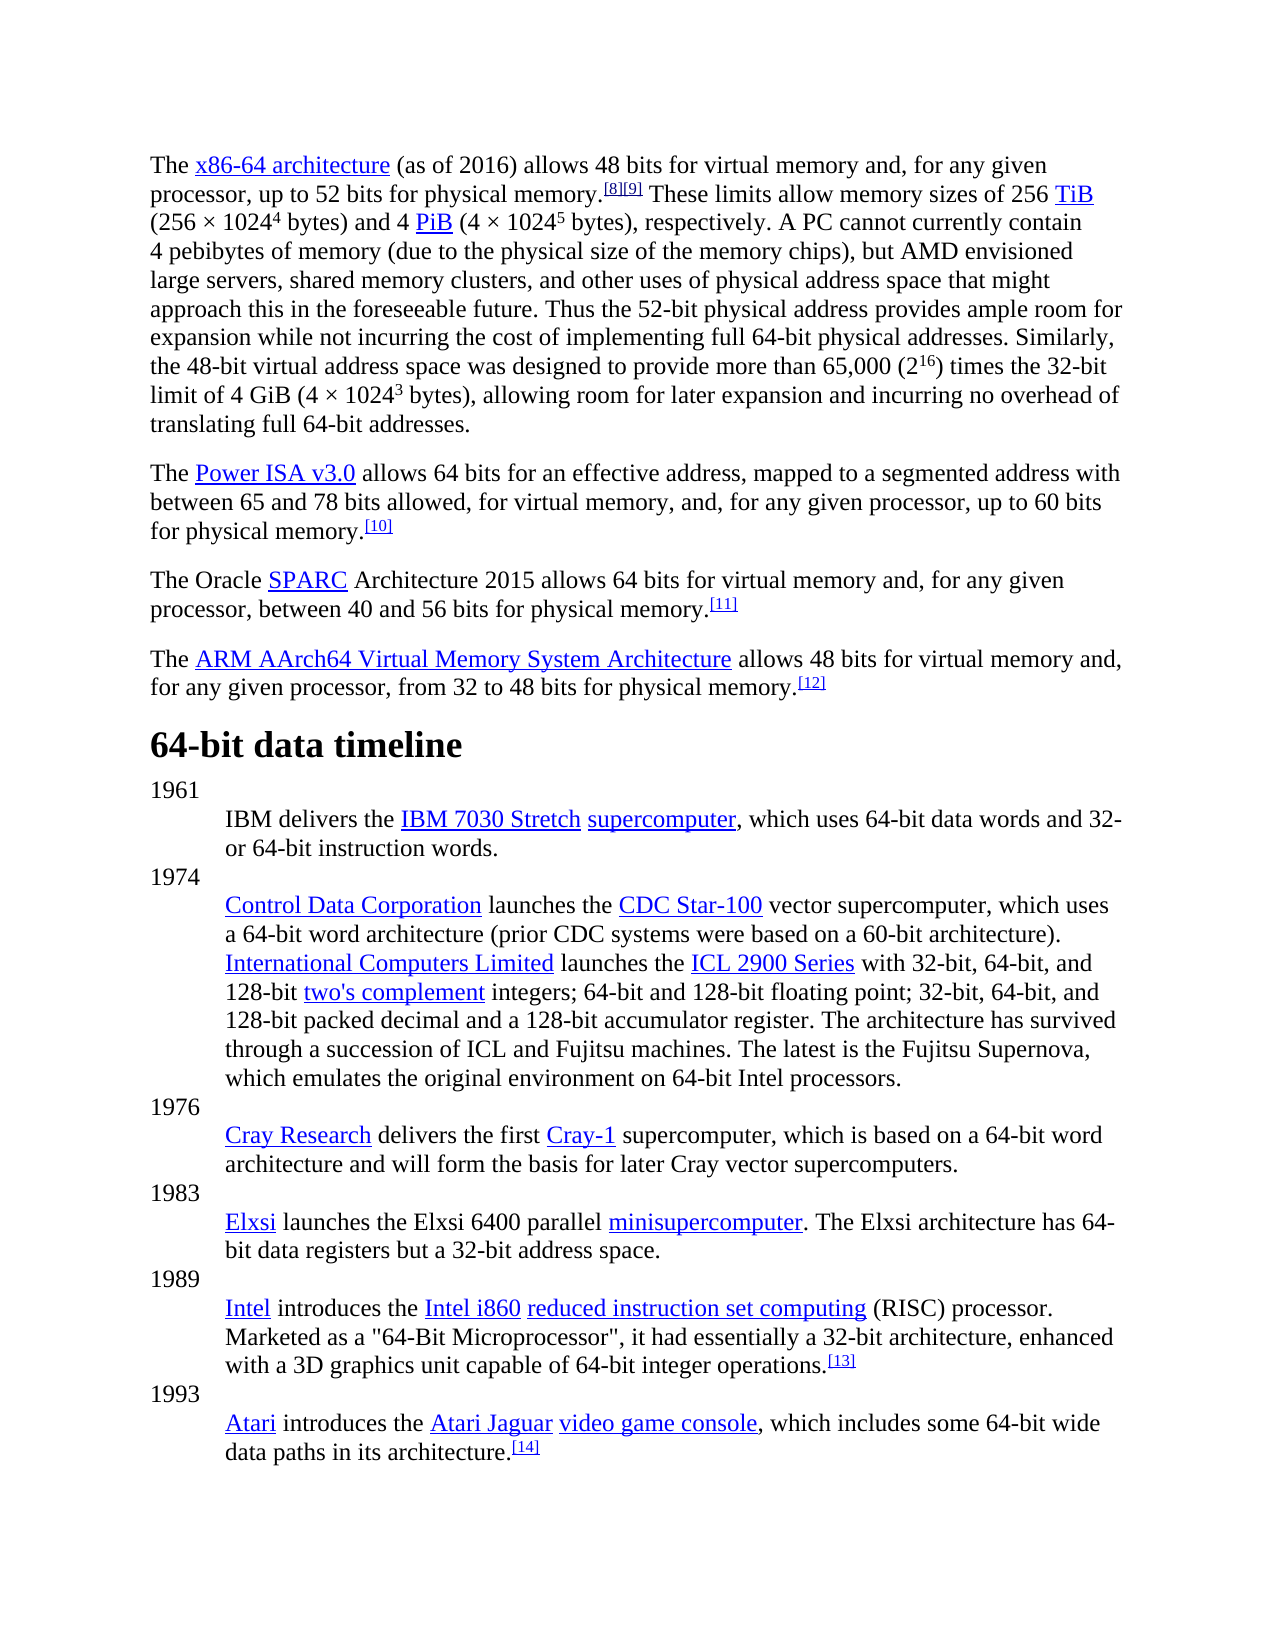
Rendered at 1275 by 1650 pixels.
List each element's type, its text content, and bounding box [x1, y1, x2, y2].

text 1993 [150, 1379, 1125, 1408]
text International Computers Limited launches the ICL 2900 Series with 32-bit, 64-bit, and 128-bit two's complement integers; 64-bit and 128-bit floating point; 32-bit, 64-bit, and 128-bit packed decimal and a 128-bit accumulator register. The architecture has survived through a succession of ICL and Fujitsu machines. The latest is the Fujitsu Supernova, which emulates the original environment on 64-bit Intel processors. [225, 948, 1125, 1092]
text 1974 [150, 862, 1125, 891]
text The Oracle SPARC Architecture 2015 allows 64 bits for virtual memory and, for any given processor, between 40 and 56 bits for physical memory.[11] [150, 565, 1125, 623]
text The Power ISA v3.0 allows 64 bits for an effective address, mapped to a segmented address with between 65 and 78 bits allowed, for virtual memory, and, for any given processor, up to 60 bits for physical memory.[10] [150, 458, 1125, 544]
text Atari introduces the Atari Jaguar video game console, which includes some 64-bit wide data paths in its architecture.[14] [225, 1408, 1125, 1466]
text 1983 [150, 1178, 1125, 1207]
text 1989 [150, 1264, 1125, 1293]
text Elxsi launches the Elxsi 6400 parallel minisupercomputer. The Elxsi architecture has 64-bit data registers but a 32-bit address space. [225, 1207, 1125, 1264]
text Control Data Corporation launches the CDC Star-100 vector supercomputer, which uses a 64-bit word architecture (prior CDC systems were based on a 60-bit architecture). [225, 891, 1125, 948]
text 64-bit data timeline [150, 722, 1125, 765]
text IBM delivers the IBM 7030 Stretch supercomputer, which uses 64-bit data words and 32- or 64-bit instruction words. [225, 804, 1125, 862]
text The x86-64 architecture (as of 2016) allows 48 bits for virtual memory and, for any given processor, up to 52 bits for physical memory.[8][9] These limits allow memory sizes of 256 TiB (256 × 10244 bytes) and 4 PiB (4 × 10245 bytes), respectively. A PC cannot currently contain 4 pebibytes of memory (due to the physical size of the memory chips), but AMD envisioned large servers, shared memory clusters, and other uses of physical address space that might approach this in the foreseeable future. Thus the 52-bit physical address provides ample room for expansion while not incurring the cost of implementing full 64-bit physical addresses. Similarly, the 48-bit virtual address space was designed to provide more than 65,000 (216) times the 32-bit limit of 4 GiB (4 × 10243 bytes), allowing room for later expansion and incurring no overhead of translating full 64-bit addresses. [150, 150, 1125, 437]
text Cray Research delivers the first Cray-1 supercomputer, which is based on a 64-bit word architecture and will form the basis for later Cray vector supercomputers. [225, 1121, 1125, 1178]
text 1976 [150, 1092, 1125, 1121]
text 1961 [150, 776, 1125, 804]
text The ARM AArch64 Virtual Memory System Architecture allows 48 bits for virtual memory and, for any given processor, from 32 to 48 bits for physical memory.[12] [150, 644, 1125, 701]
text Intel introduces the Intel i860 reduced instruction set computing (RISC) processor. Marketed as a "64-Bit Microprocessor", it had essentially a 32-bit architecture, enhanced with a 3D graphics unit capable of 64-bit integer operations.[13] [225, 1293, 1125, 1379]
